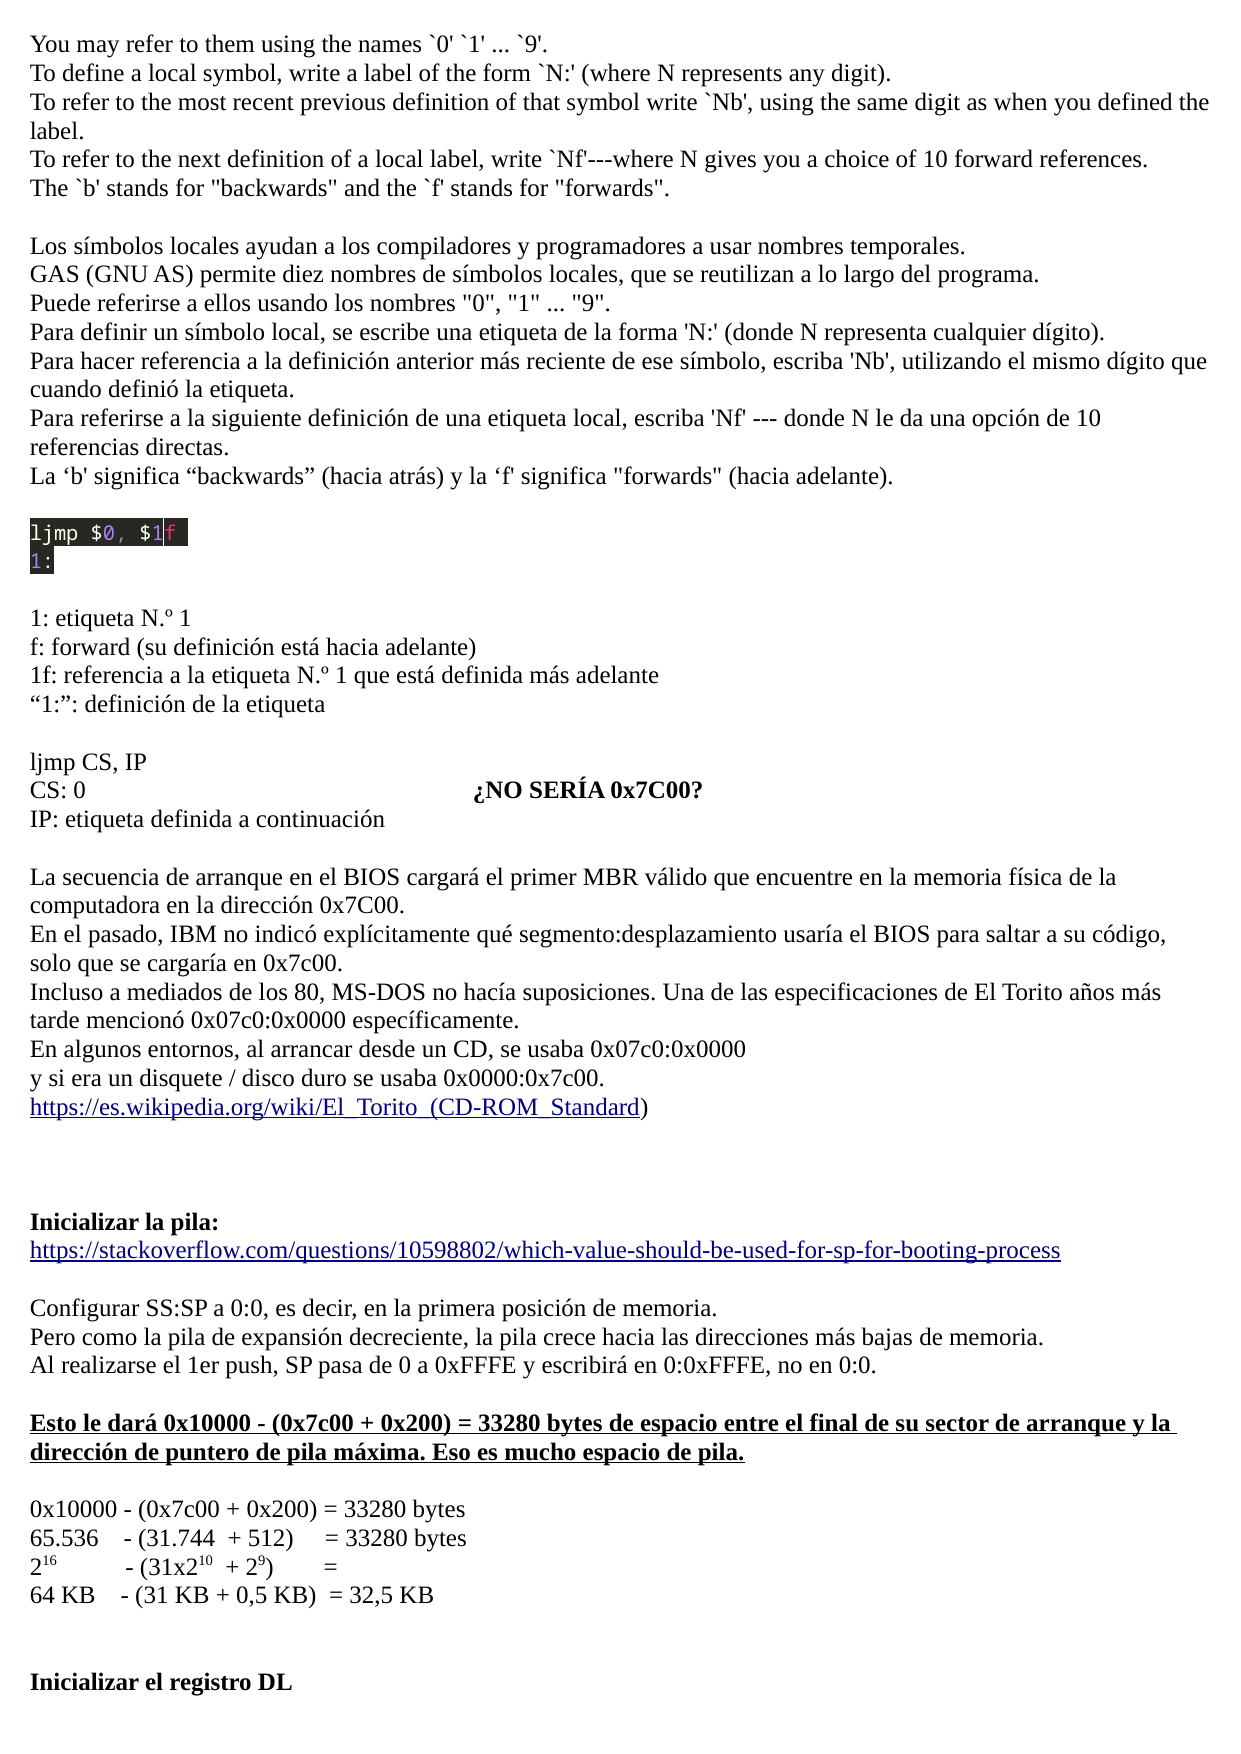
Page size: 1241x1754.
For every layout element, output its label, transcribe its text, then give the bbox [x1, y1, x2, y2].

text “1:”: definición de la etiqueta [29, 689, 1211, 718]
text Al realizarse el 1er push, SP pasa de 0 a 0xFFFE y escribirá en 0:0xFFFE, no en 0:0. [29, 1350, 1211, 1379]
text 0x10000 - (0x7c00 + 0x200) = 33280 bytes [29, 1494, 1211, 1523]
text Esto le dará 0x10000 - (0x7c00 + 0x200) = 33280 bytes de espacio entre el final de su sector de arranque y la dirección de puntero de pila máxima. Eso es mucho espacio de pila. [29, 1408, 1211, 1465]
text Incluso a mediados de los 80, MS-DOS no hacía suposiciones. Una de las especificaciones de El Torito años más tarde mencionó 0x07c0:0x0000 específicamente. [29, 977, 1211, 1034]
text To refer to the next definition of a local label, write `Nf'---where N gives you a choice of 10 forward references. [29, 144, 1211, 173]
text 1: etiqueta N.º 1 [29, 603, 1211, 632]
text La ‘b' significa “backwards” (hacia atrás) y la ‘f' significa "forwards" (hacia adelante). [29, 461, 1211, 489]
text En algunos entornos, al arrancar desde un CD, se usaba 0x07c0:0x0000 [29, 1034, 1211, 1063]
text You may refer to them using the names `0' `1' ... `9'. [29, 29, 1211, 58]
text En el pasado, IBM no indicó explícitamente qué segmento:desplazamiento usaría el BIOS para saltar a su código, solo que se cargaría en 0x7c00. [29, 919, 1211, 977]
text https://es.wikipedia.org/wiki/El_Torito_(CD-ROM_Standard) [29, 1092, 1211, 1120]
text Puede referirse a ellos usando los nombres "0", "1" ... "9". [29, 288, 1211, 317]
text GAS (GNU AS) permite diez nombres de símbolos locales, que se reutilizan a lo largo del programa. [29, 259, 1211, 288]
text To refer to the most recent previous definition of that symbol write `Nb', using the same digit as when you defined the label. [29, 87, 1211, 144]
text ljmp CS, IP [29, 747, 1211, 775]
text The `b' stands for "backwards" and the `f' stands for "forwards". [29, 173, 1211, 202]
text Para hacer referencia a la definición anterior más reciente de ese símbolo, escriba 'Nb', utilizando el mismo dígito que cuando definió la etiqueta. [29, 346, 1211, 403]
text 216 - (31x210 + 29) = [29, 1552, 1211, 1580]
text Configurar SS:SP a 0:0, es decir, en la primera posición de memoria. [29, 1293, 1211, 1322]
text https://stackoverflow.com/questions/10598802/which-value-should-be-used-for-sp-for-booting-process [29, 1235, 1211, 1264]
text La secuencia de arranque en el BIOS cargará el primer MBR válido que encuentre en la memoria física de la computadora en la dirección 0x7C00. [29, 862, 1211, 919]
text To define a local symbol, write a label of the form `N:' (where N represents any digit). [29, 58, 1211, 87]
text f: forward (su definición está hacia adelante) [29, 632, 1211, 660]
text 1: [29, 546, 1211, 574]
text Para referirse a la siguiente definición de una etiqueta local, escriba 'Nf' --- donde N le da una opción de 10 referencias directas. [29, 403, 1211, 461]
text Los símbolos locales ayudan a los compiladores y programadores a usar nombres temporales. [29, 231, 1211, 259]
text 64 KB - (31 KB + 0,5 KB) = 32,5 KB [29, 1580, 1211, 1609]
text 65.536 - (31.744 + 512) = 33280 bytes [29, 1523, 1211, 1552]
text 1f: referencia a la etiqueta N.º 1 que está definida más adelante [29, 660, 1211, 689]
text Pero como la pila de expansión decreciente, la pila crece hacia las direcciones más bajas de memoria. [29, 1322, 1211, 1350]
text CS: 0 ¿NO SERÍA 0x7C00? [29, 775, 1211, 804]
text IP: etiqueta definida a continuación [29, 804, 1211, 833]
text Inicializar el registro DL [29, 1667, 1211, 1695]
text y si era un disquete / disco duro se usaba 0x0000:0x7c00. [29, 1063, 1211, 1092]
text ljmp $0, $1f [29, 518, 1211, 546]
text Inicializar la pila: [29, 1207, 1211, 1235]
text Para definir un símbolo local, se escribe una etiqueta de la forma 'N:' (donde N representa cualquier dígito). [29, 317, 1211, 346]
